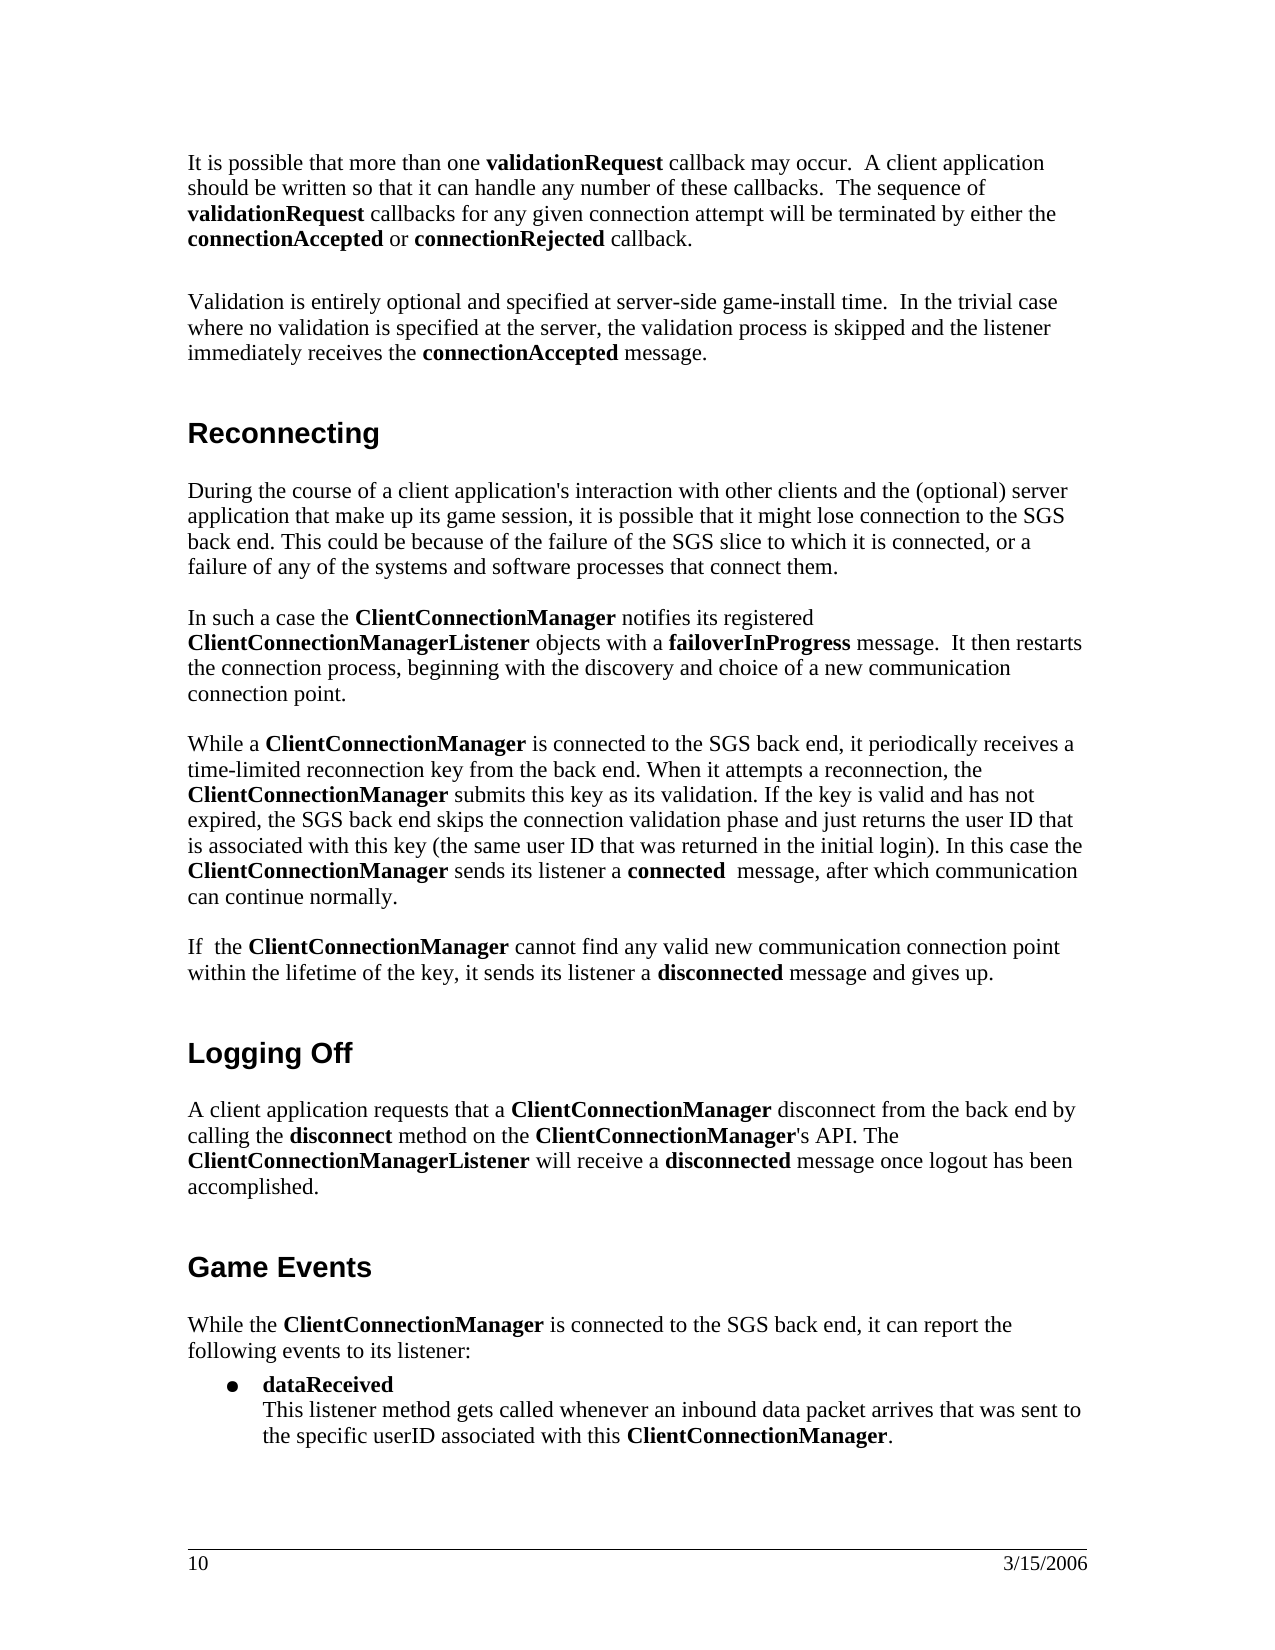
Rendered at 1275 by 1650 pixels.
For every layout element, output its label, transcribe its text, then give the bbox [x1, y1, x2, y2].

text It is possible that more than one validationRequest callback may occur. A client application should be written so that it can handle any number of these callbacks. The sequence of validationRequest callbacks for any given connection attempt will be terminated by either the connectionAccepted or connectionRejected callback. [187, 150, 1087, 252]
list dataReceived This listener method gets called whenever an inbound data packet arrives that was sent to the specific userID associated with this ClientConnectionManager. [225, 1372, 1087, 1448]
text Validation is entirely optional and specified at server-side game-install time. In the trivial case where no validation is specified at the server, the validation process is skipped and the listener immediately receives the connectionAccepted message. [187, 289, 1087, 365]
subtitle Logging Off [187, 1027, 1087, 1072]
text While a ClientConnectionManager is connected to the SGS back end, it periodically receives a time-limited reconnection key from the back end. When it attempts a reconnection, the ClientConnectionManager submits this key as its validation. If the key is valid and has not expired, the SGS back end skips the connection validation phase and just returns the user ID that is associated with this key (the same user ID that was returned in the initial login). In this case the ClientConnectionManager sends its listener a connected message, after which communication can continue normally. [187, 731, 1087, 909]
text While the ClientConnectionManager is connected to the SGS back end, it can report the following events to its listener: [187, 1312, 1078, 1363]
subtitle Reconnecting [187, 407, 1087, 453]
text A client application requests that a ClientConnectionManager disconnect from the back end by calling the disconnect method on the ClientConnectionManager's API. The ClientConnectionManagerListener will receive a disconnected message once logout has been accomplished. [187, 1097, 1087, 1199]
subtitle Game Events [187, 1241, 1087, 1287]
text In such a case the ClientConnectionManager notifies its registered ClientConnectionManagerListener objects with a failoverInProgress message. It then restarts the connection process, beginning with the discovery and choice of a new communication connection point. [187, 604, 1087, 706]
text If the ClientConnectionManager cannot find any valid new communication connection point within the lifetime of the key, it sends its listener a disconnected message and gives up. [187, 934, 1087, 985]
text During the course of a client application's interaction with other clients and the (optional) server application that make up its game session, it is possible that it might lose connection to the SGS back end. This could be because of the failure of the SGS slice to which it is connected, or a failure of any of the systems and software processes that connect them. [187, 478, 1087, 579]
